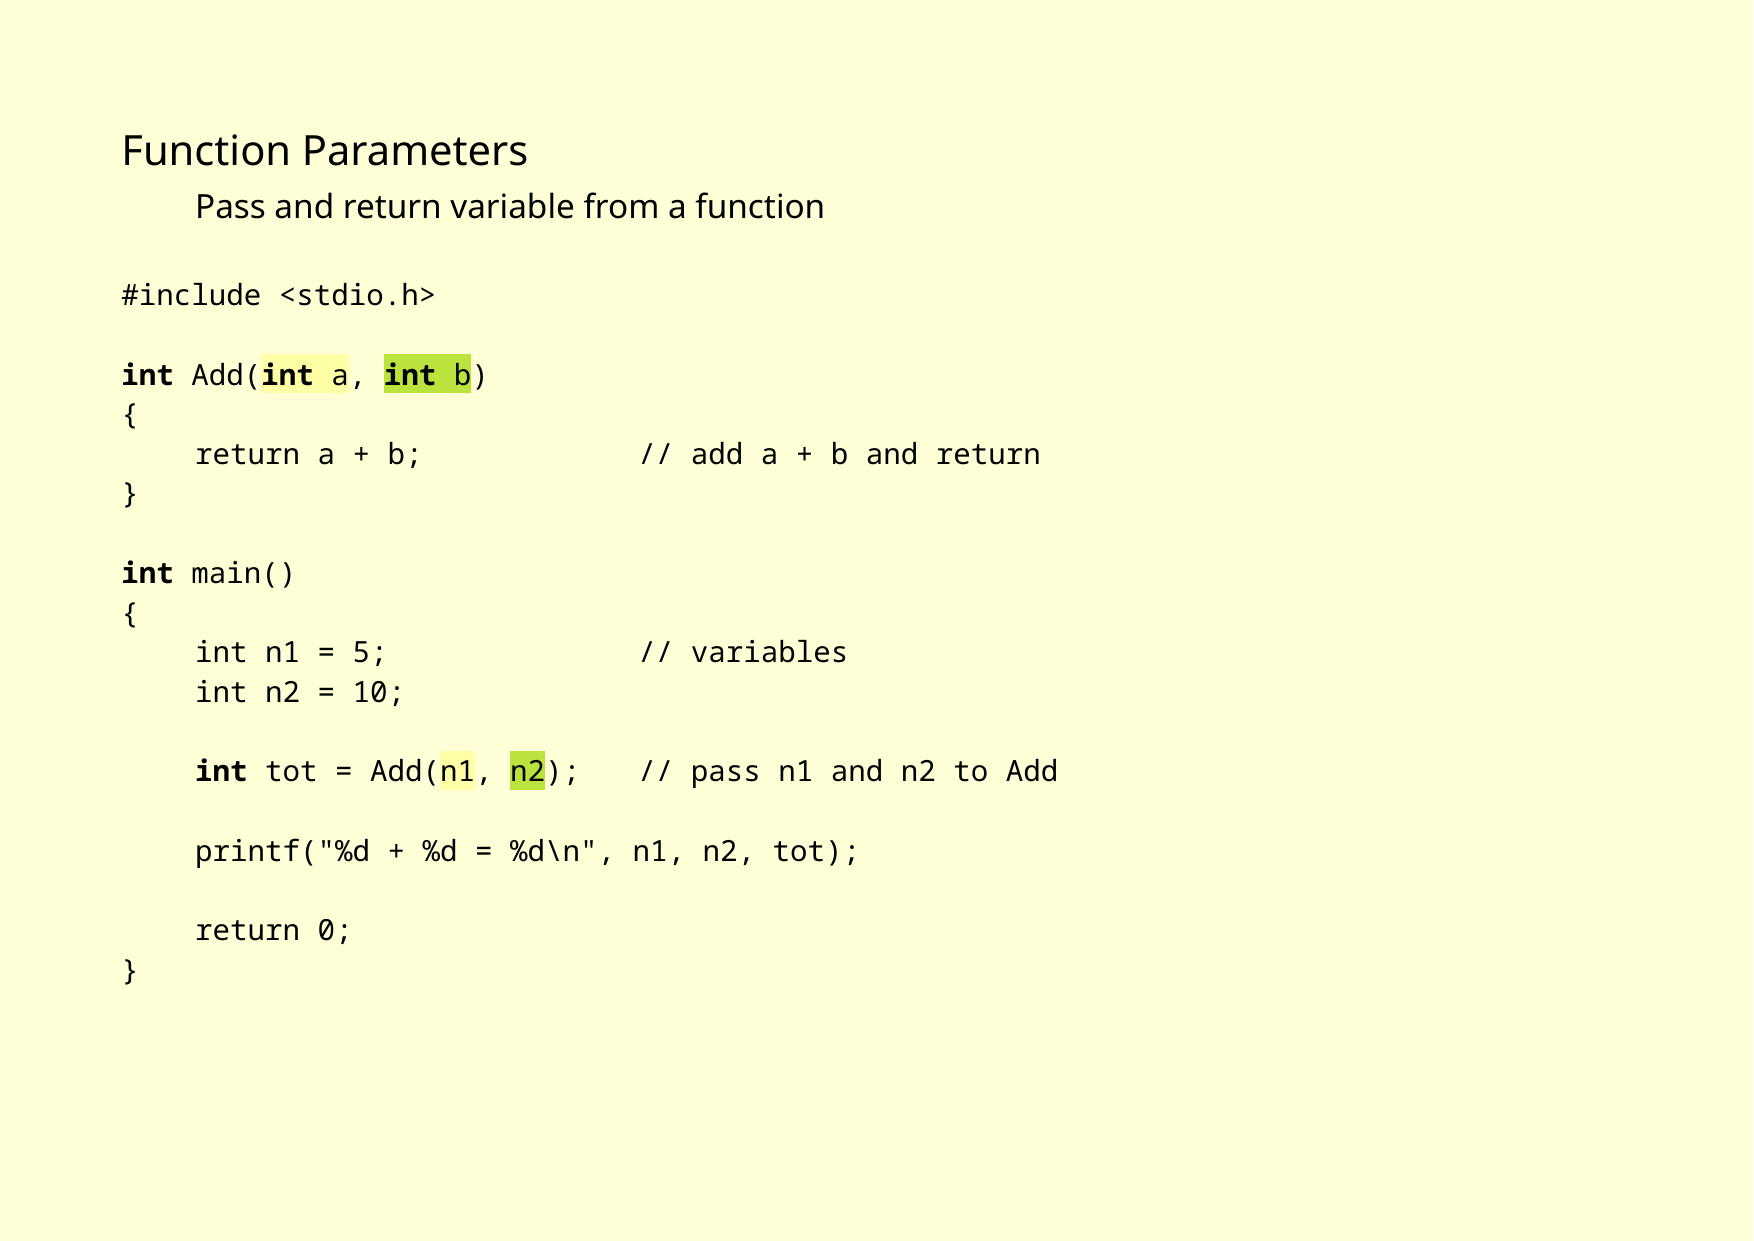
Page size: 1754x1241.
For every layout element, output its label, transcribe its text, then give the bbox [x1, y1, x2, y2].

text int n2 = 10; [121, 671, 1632, 711]
text { [121, 592, 1632, 632]
text return a + b; // add a + b and return [121, 433, 1632, 473]
text int Add(int a, int b) [121, 354, 1632, 393]
text int tot = Add(n1, n2); // pass n1 and n2 to Add [121, 751, 1632, 790]
text return 0; [121, 909, 1632, 949]
text } [121, 473, 1632, 512]
text { [121, 393, 1632, 433]
text #include <stdio.h> [121, 274, 1632, 314]
text } [121, 949, 1632, 989]
text printf("%d + %d = %d\n", n1, n2, tot); [121, 830, 1632, 870]
text int n1 = 5; // variables [121, 632, 1632, 671]
text Function Parameters [121, 121, 1632, 178]
text Pass and return variable from a function [121, 178, 1632, 229]
text int main() [121, 552, 1632, 592]
